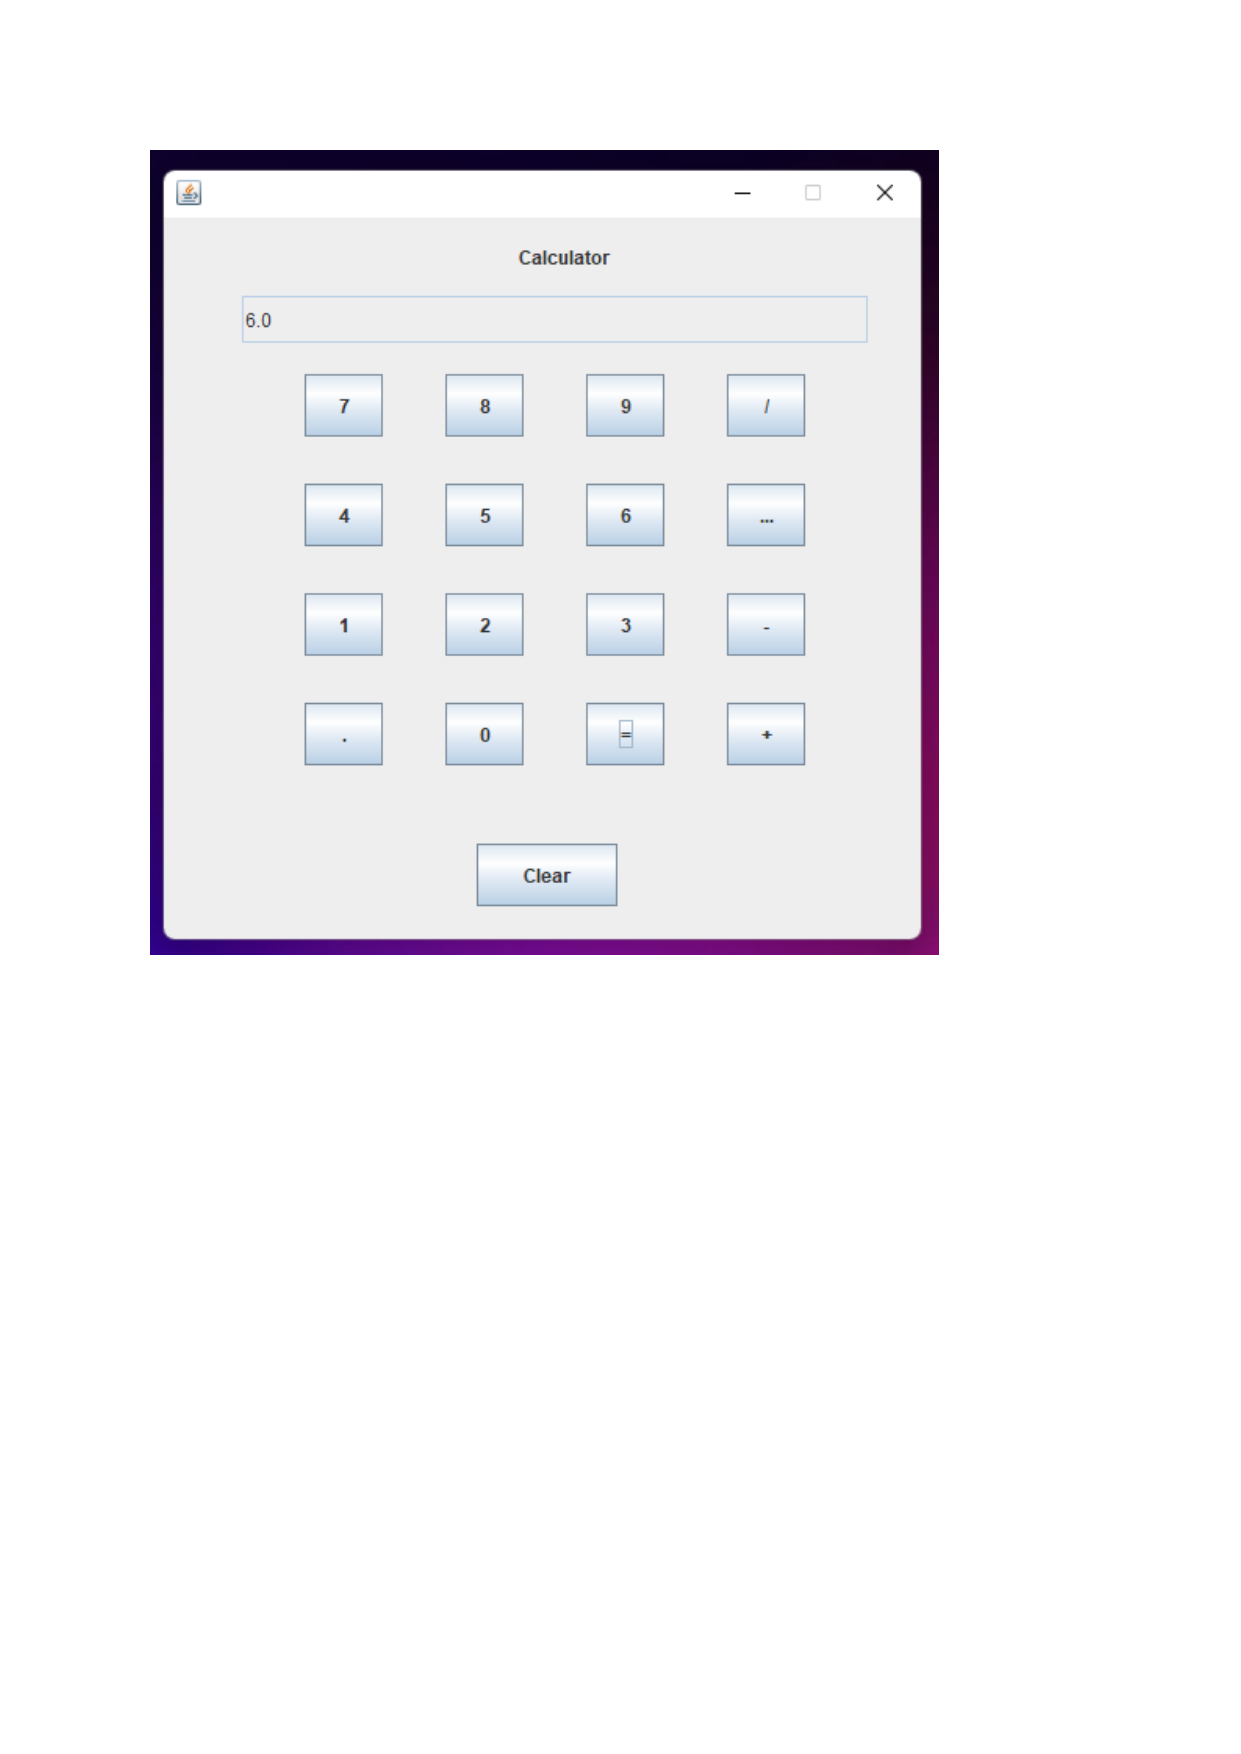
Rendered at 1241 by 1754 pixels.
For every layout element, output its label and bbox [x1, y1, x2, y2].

picture [150, 150, 939, 955]
